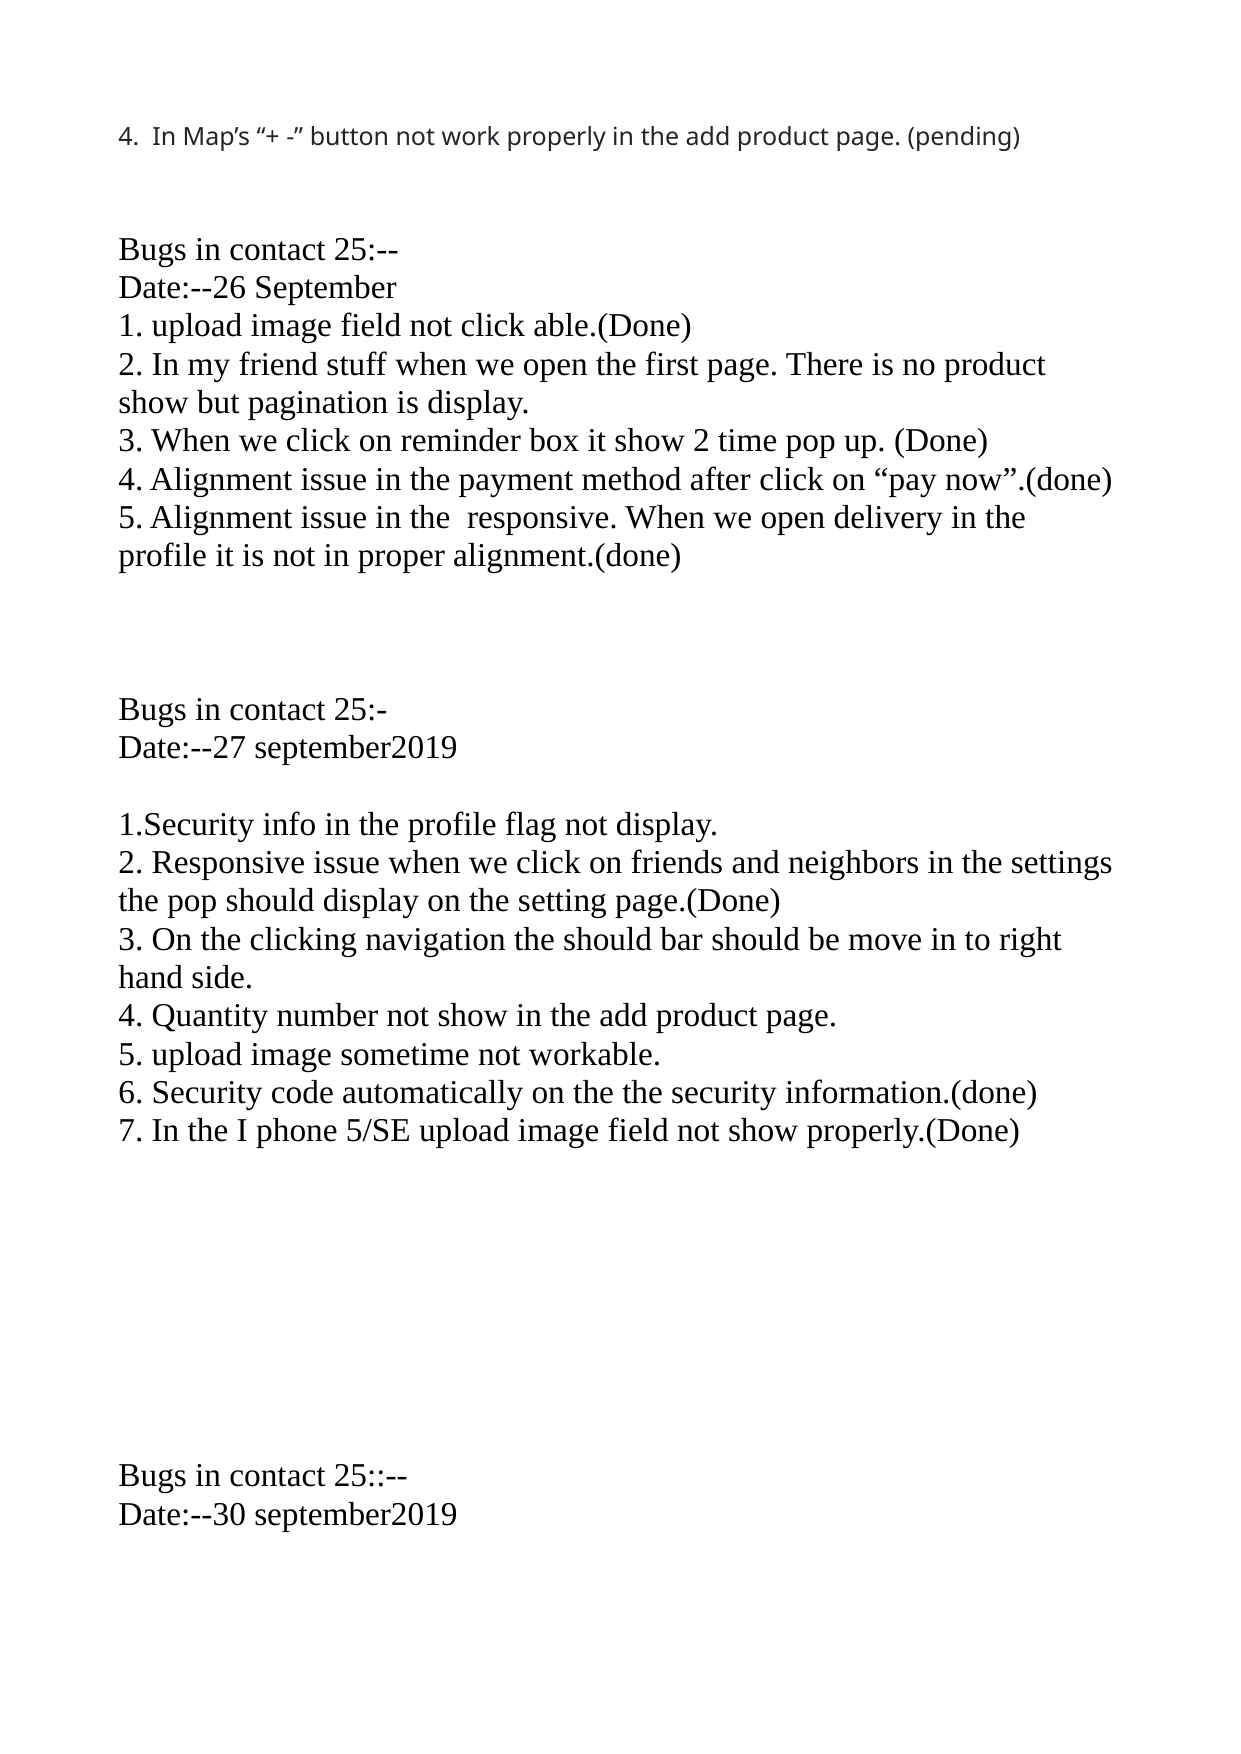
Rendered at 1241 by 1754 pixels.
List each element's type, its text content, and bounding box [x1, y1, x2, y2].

text Date:--26 September [118, 267, 1122, 306]
text Date:--30 september2019 [118, 1494, 1122, 1532]
text 1.Security info in the profile flag not display. [118, 804, 1122, 842]
text 6. Security code automatically on the the security information.(done) [118, 1072, 1122, 1111]
text 5. upload image sometime not workable. [118, 1034, 1122, 1072]
text 1. upload image field not click able.(Done) [118, 306, 1122, 344]
text Bugs in contact 25::-- [118, 1456, 1122, 1494]
text Bugs in contact 25:- [118, 689, 1122, 727]
text 4. In Map’s “+ -” button not work properly in the add product page. (pending) [118, 118, 1122, 152]
text 3. When we click on reminder box it show 2 time pop up. (Done) [118, 421, 1122, 459]
text 2. Responsive issue when we click on friends and neighbors in the settings the pop should display on the setting page.(Done) [118, 842, 1122, 919]
text 5. Alignment issue in the responsive. When we open delivery in the profile it is not in proper alignment.(done) [118, 497, 1122, 574]
text 7. In the I phone 5/SE upload image field not show properly.(Done) [118, 1111, 1122, 1149]
text 4. Alignment issue in the payment method after click on “pay now”.(done) [118, 459, 1122, 497]
text 2. In my friend stuff when we open the first page. There is no product show but pagination is display. [118, 344, 1122, 421]
text Bugs in contact 25:-- [118, 229, 1122, 267]
text 3. On the clicking navigation the should bar should be move in to right hand side. [118, 919, 1122, 996]
text Date:--27 september2019 [118, 727, 1122, 766]
text 4. Quantity number not show in the add product page. [118, 996, 1122, 1034]
